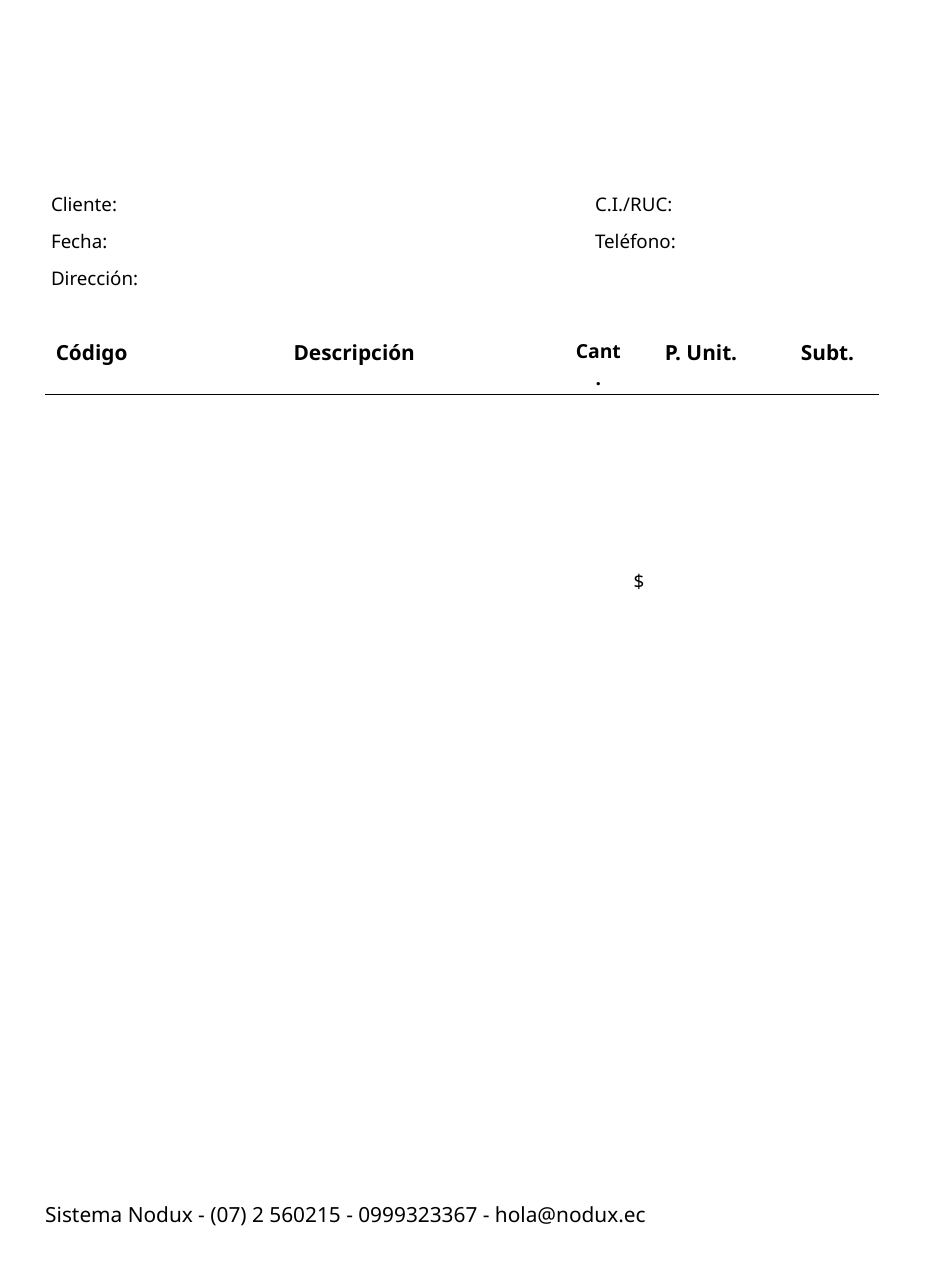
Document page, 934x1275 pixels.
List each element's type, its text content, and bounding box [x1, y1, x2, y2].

table_cell <if test="line.product.code"> <line.product.code> </if> [45, 488, 138, 775]
table_cell [570, 921, 626, 952]
table_cell [775, 457, 879, 488]
table_cell [775, 921, 879, 952]
table_cell [626, 984, 775, 1067]
table_header Cant. [570, 335, 626, 393]
table_cell [775, 425, 879, 457]
table_cell [775, 1098, 879, 1130]
table_cell [775, 775, 879, 807]
table_cell [626, 953, 775, 984]
table_cell [626, 838, 775, 921]
table_cell [45, 395, 138, 425]
table_cell </when> [138, 1067, 570, 1098]
table_cell [45, 838, 138, 921]
table_cell <for each="line in line.description.split('\n')"> <line> </for> [138, 838, 570, 921]
table_header Descripción [138, 335, 570, 393]
table_cell <for each="line in line.description.split('\n')"> <line> </for> [138, 488, 570, 775]
table_cell [775, 838, 879, 921]
text <if test="sale.state != 'quotation'"> [45, 156, 866, 182]
table_cell [45, 1067, 138, 1098]
table_cell <if test="line.amount >0"><formatLang(line.amount, sale.party.lang, currency=sale.currency)></if> [775, 488, 879, 775]
table_cell <when test="line.type == 'title'"> [138, 953, 570, 984]
table_cell [626, 1130, 775, 1161]
table_header Cliente: <sale.party.name> [45, 186, 589, 223]
table_cell [775, 953, 879, 984]
table_cell [626, 1098, 775, 1130]
table_cell <(str(line.quantity).split(".") )[0]> [570, 488, 626, 775]
table_cell [626, 775, 775, 807]
table_cell [570, 457, 626, 488]
table_cell [570, 775, 626, 807]
table_header Subt. [775, 335, 879, 393]
table_cell <when test="line.type == 'subtotal'"> [138, 807, 570, 838]
table_cell [45, 775, 138, 807]
table_cell [589, 260, 870, 297]
table_cell Fecha: <formatLang(sale.sale_date, sale.party.lang)> [45, 223, 589, 259]
table_cell [45, 921, 138, 952]
table_cell [45, 1098, 138, 1130]
table_cell [626, 1067, 775, 1098]
table_cell <otherwise test=""> [138, 1098, 570, 1130]
table_header P. Unit. [626, 335, 775, 393]
table_cell <for each="line in sale.lines"> [138, 395, 570, 425]
table_cell [626, 457, 775, 488]
table_cell [775, 984, 879, 1067]
table_cell [45, 953, 138, 984]
table_header C.I./RUC: <sale.party.vat_code> [589, 186, 870, 223]
table_cell </when> [138, 921, 570, 952]
table_cell [570, 1130, 626, 1161]
table_cell <choose test=""> [138, 425, 570, 457]
table_cell [570, 838, 626, 921]
table_cell Teléfono: <sale.party.phone> [589, 223, 870, 259]
table_cell [570, 425, 626, 457]
table_cell <for each="line in line.description.split('\n')"> <line> </for> [138, 1130, 570, 1161]
table_cell </when> [138, 775, 570, 807]
table_cell [45, 425, 138, 457]
table_cell [570, 1067, 626, 1098]
table_header Código [45, 335, 138, 393]
table_cell [626, 807, 775, 838]
table_cell [45, 457, 138, 488]
table_cell Dirección: <sale.party.addresses[0].street> [45, 260, 589, 297]
table_cell [570, 953, 626, 984]
table_cell [570, 807, 626, 838]
table_cell [626, 395, 775, 425]
table_cell <when test="line.type == 'line'"> [138, 457, 570, 488]
table_cell [45, 807, 138, 838]
table_cell [775, 395, 879, 425]
table_cell [570, 1098, 626, 1130]
table_cell [775, 1067, 879, 1098]
table_cell [626, 425, 775, 457]
text <for each="sale in objects"> [45, 118, 866, 144]
table_cell <for each="line in line.description.split('\n')"> <line> </for> [138, 984, 570, 1067]
table_cell [45, 1130, 138, 1161]
table_cell [626, 921, 775, 952]
table_cell [570, 395, 626, 425]
table_cell [45, 984, 138, 1067]
table_cell <if test="line.unit_price >0"> $<str(line.unit_price)[0:(len(str(line.unit_price))-2)]> </if> [626, 488, 775, 775]
table_cell [570, 984, 626, 1067]
table_cell [775, 1130, 879, 1161]
table_cell [775, 807, 879, 838]
